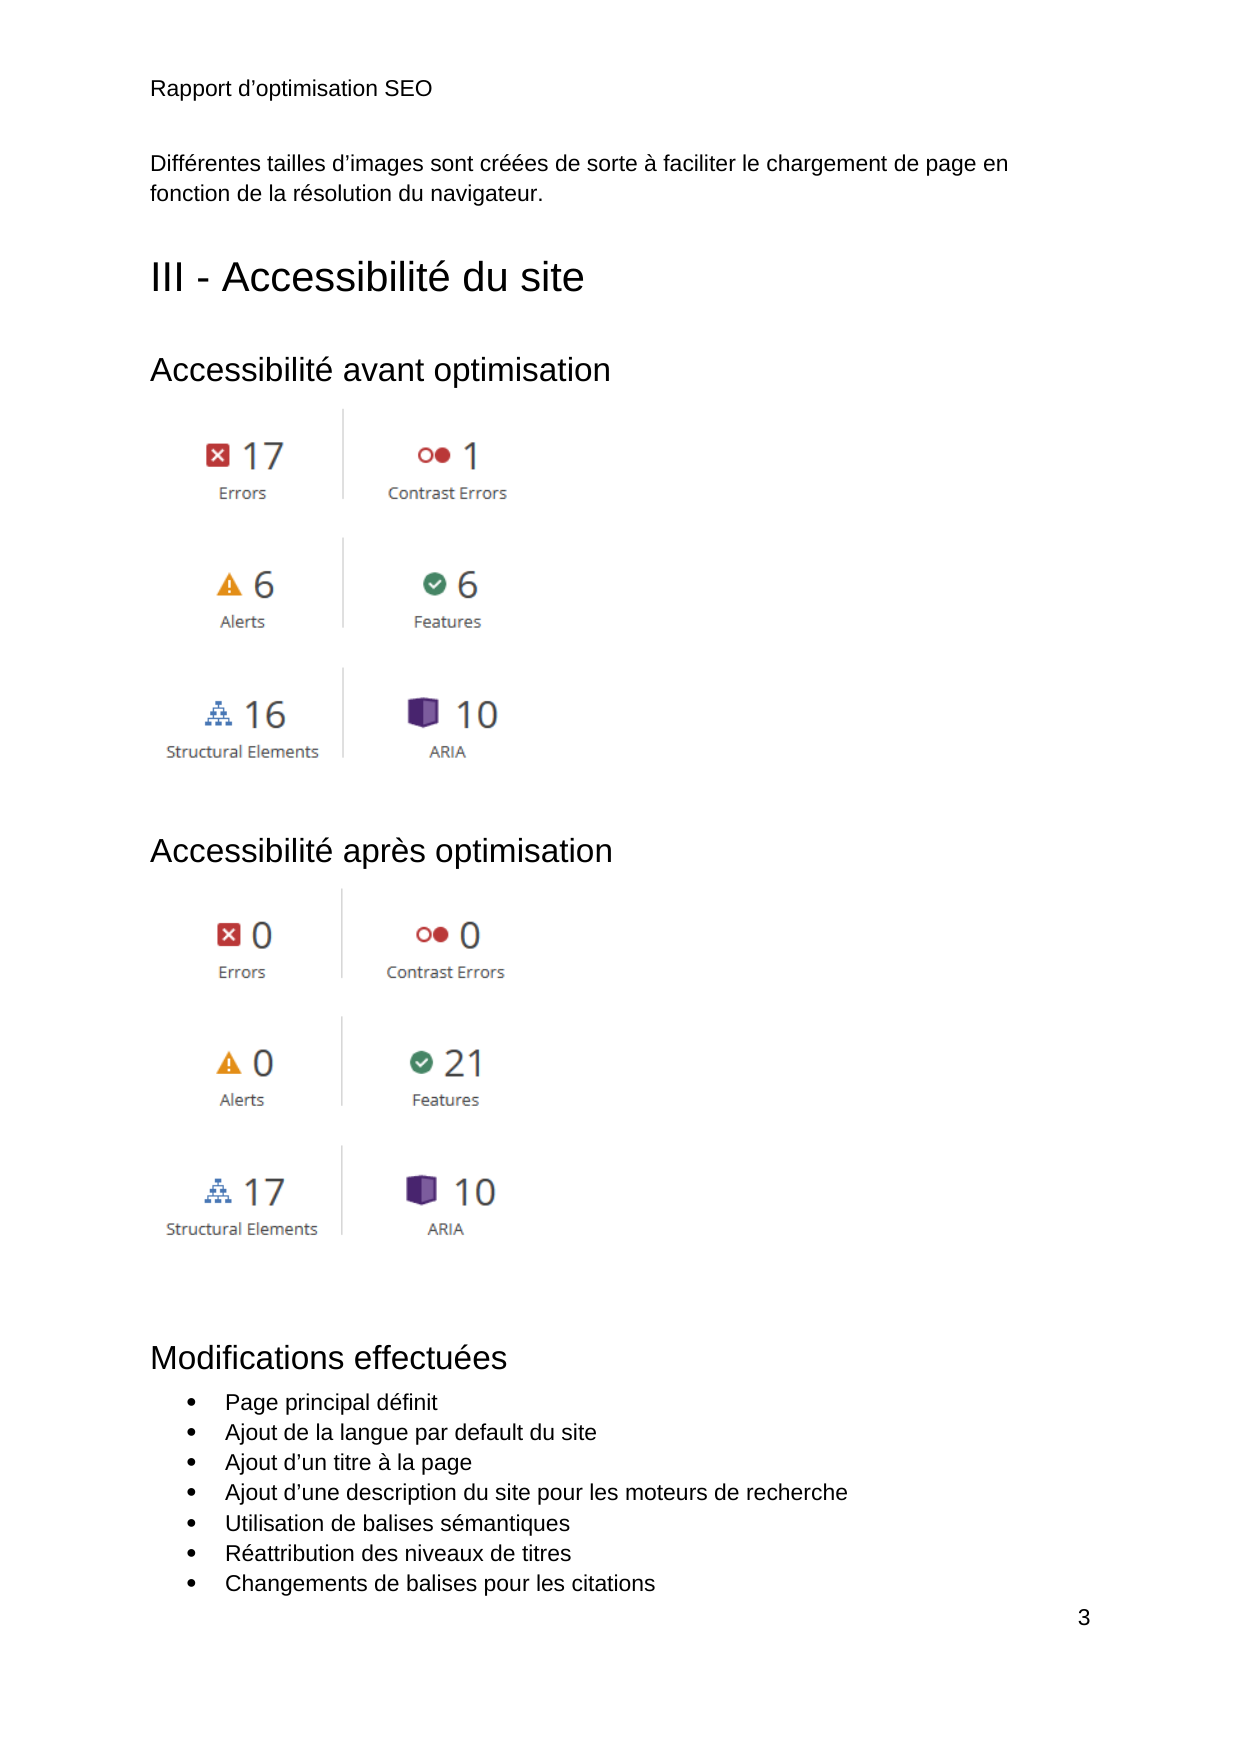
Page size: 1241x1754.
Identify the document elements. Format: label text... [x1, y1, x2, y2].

text Différentes tailles d’images sont créées de sorte à faciliter le chargement de page en fonction de la résolution du navigateur. [150, 150, 1090, 207]
list Changements de balises pour les citations [187, 1570, 1090, 1596]
list Utilisation de balises sémantiques [187, 1509, 1090, 1536]
list Ajout d’un titre à la page [187, 1449, 1090, 1475]
subtitle Modifications effectuées [150, 1338, 1090, 1376]
list Page principal définit [187, 1389, 1090, 1415]
list Ajout d’une description du site pour les moteurs de recherche [187, 1479, 1090, 1506]
subtitle Accessibilité après optimisation [150, 831, 1090, 869]
list Ajout de la langue par default du site [187, 1419, 1090, 1445]
subtitle Accessibilité avant optimisation [150, 350, 1090, 388]
subtitle III - Accessibilité du site [150, 252, 1090, 300]
list Réattribution des niveaux de titres [187, 1540, 1090, 1566]
